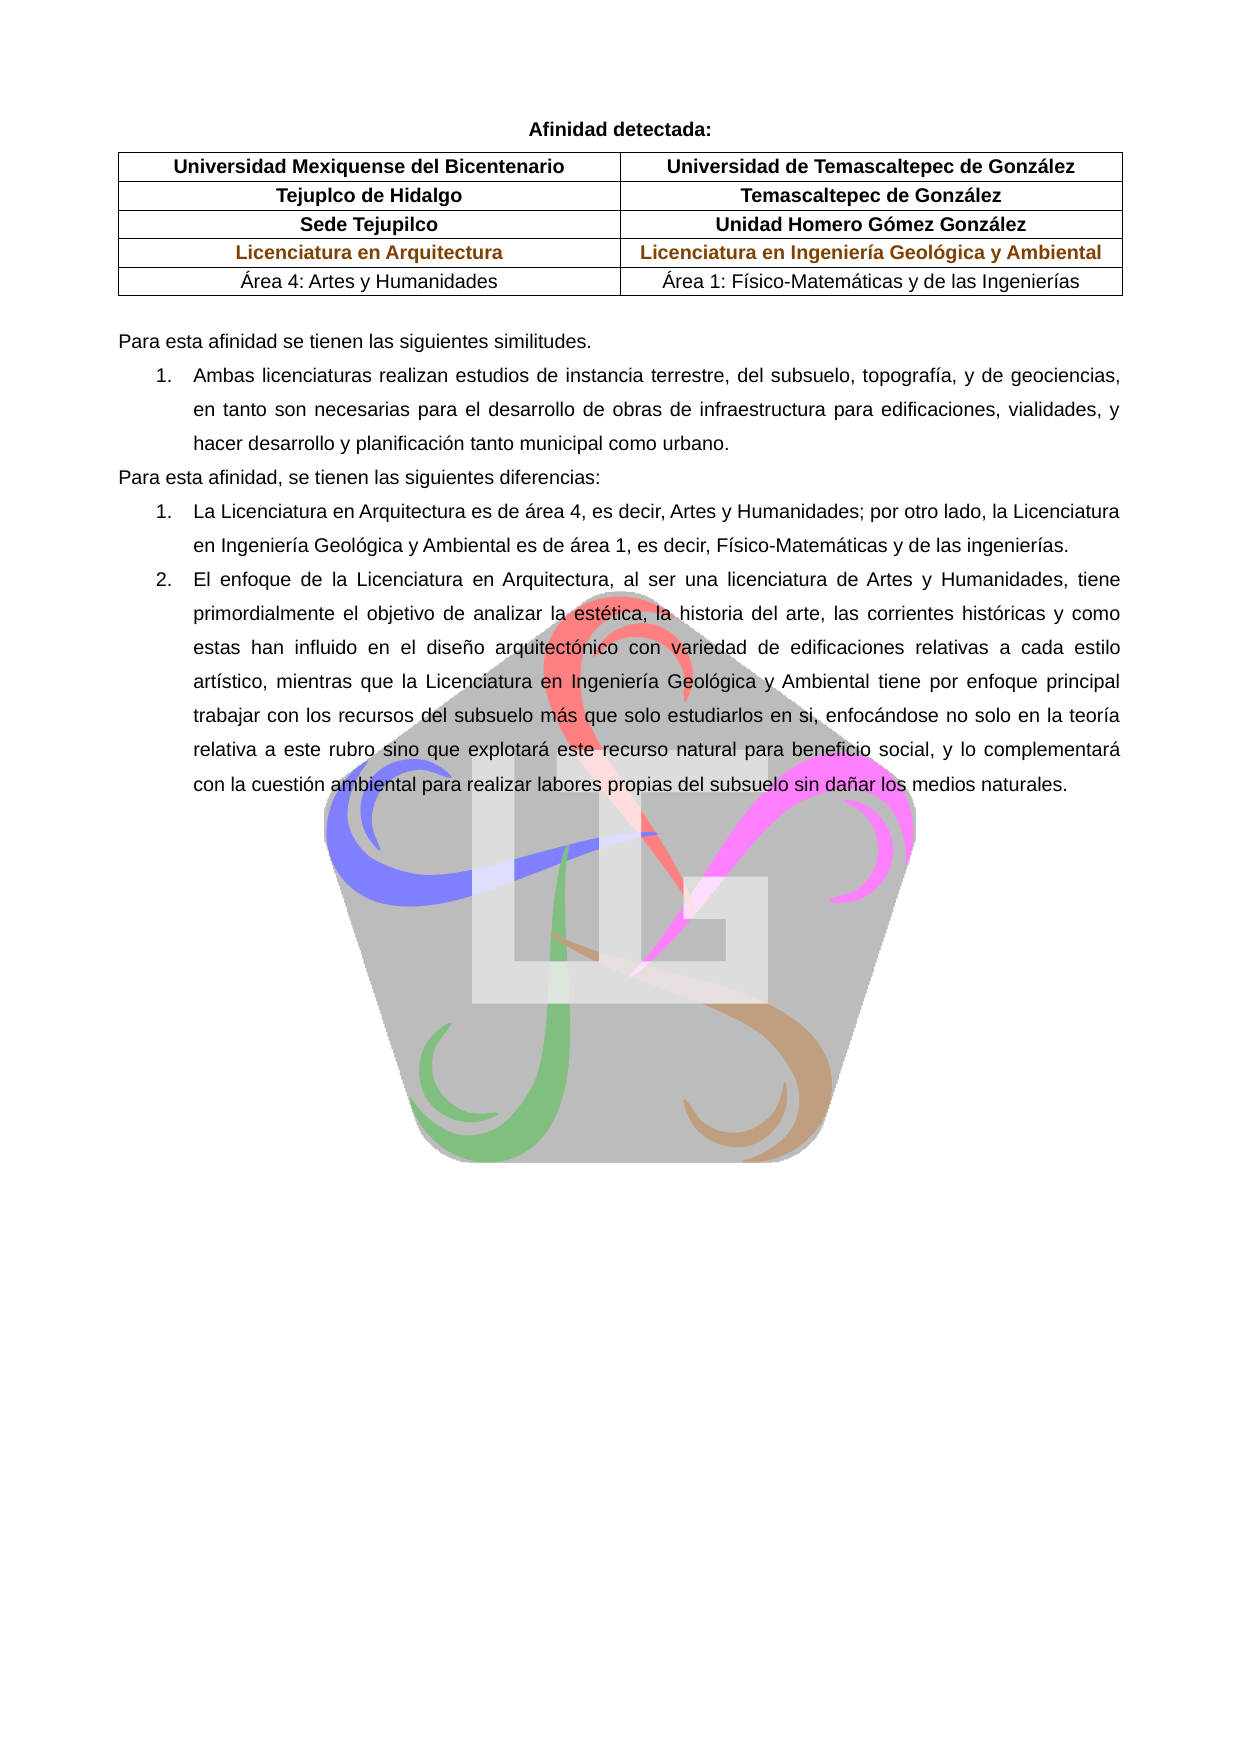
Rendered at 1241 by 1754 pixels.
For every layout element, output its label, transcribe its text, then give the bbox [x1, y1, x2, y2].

table_cell Licenciatura en Ingeniería Geológica y Ambiental [621, 239, 1122, 267]
table_cell Área 1: Físico-Matemáticas y de las Ingenierías [621, 268, 1122, 295]
table_cell Sede Tejupilco [119, 211, 620, 238]
table_cell Licenciatura en Arquitectura [119, 239, 620, 267]
table_cell Temascaltepec de González [621, 182, 1122, 209]
table_header Universidad Mexiquense del Bicentenario [119, 153, 620, 181]
list Ambas licenciaturas realizan estudios de instancia terrestre, del subsuelo, topografía, y de geociencias, en tanto son necesarias para el desarrollo de obras de infraestructura para edificaciones, vialidades, y hacer desarrollo y planificación tanto municipal como urbano. [156, 364, 1122, 454]
list El enfoque de la Licenciatura en Arquitectura, al ser una licenciatura de Artes y Humanidades, tiene primordialmente el objetivo de analizar la estética, la historia del arte, las corrientes históricas y como estas han influido en el diseño arquitectónico con variedad de edificaciones relativas a cada estilo artístico, mientras que la Licenciatura en Ingeniería Geológica y Ambiental tiene por enfoque principal trabajar con los recursos del subsuelo más que solo estudiarlos en si, enfocándose no solo en la teoría relativa a este rubro sino que explotará este recurso natural para beneficio social, y lo complementará con la cuestión ambiental para realizar labores propias del subsuelo sin dañar los medios naturales. [156, 568, 1122, 795]
text Para esta afinidad se tienen las siguientes similitudes. [118, 329, 1122, 352]
text Para esta afinidad, se tienen las siguientes diferencias: [118, 466, 1122, 488]
table_cell Unidad Homero Gómez González [621, 211, 1122, 238]
picture [324, 795, 916, 1173]
table_cell Área 4: Artes y Humanidades [119, 268, 620, 295]
list La Licenciatura en Arquitectura es de área 4, es decir, Artes y Humanidades; por otro lado, la Licenciatura en Ingeniería Geológica y Ambiental es de área 1, es decir, Físico-Matemáticas y de las ingenierías. [156, 500, 1122, 557]
table_cell Tejuplco de Hidalgo [119, 182, 620, 209]
text Afinidad detectada: [118, 118, 1122, 141]
table_header Universidad de Temascaltepec de González [621, 153, 1122, 181]
